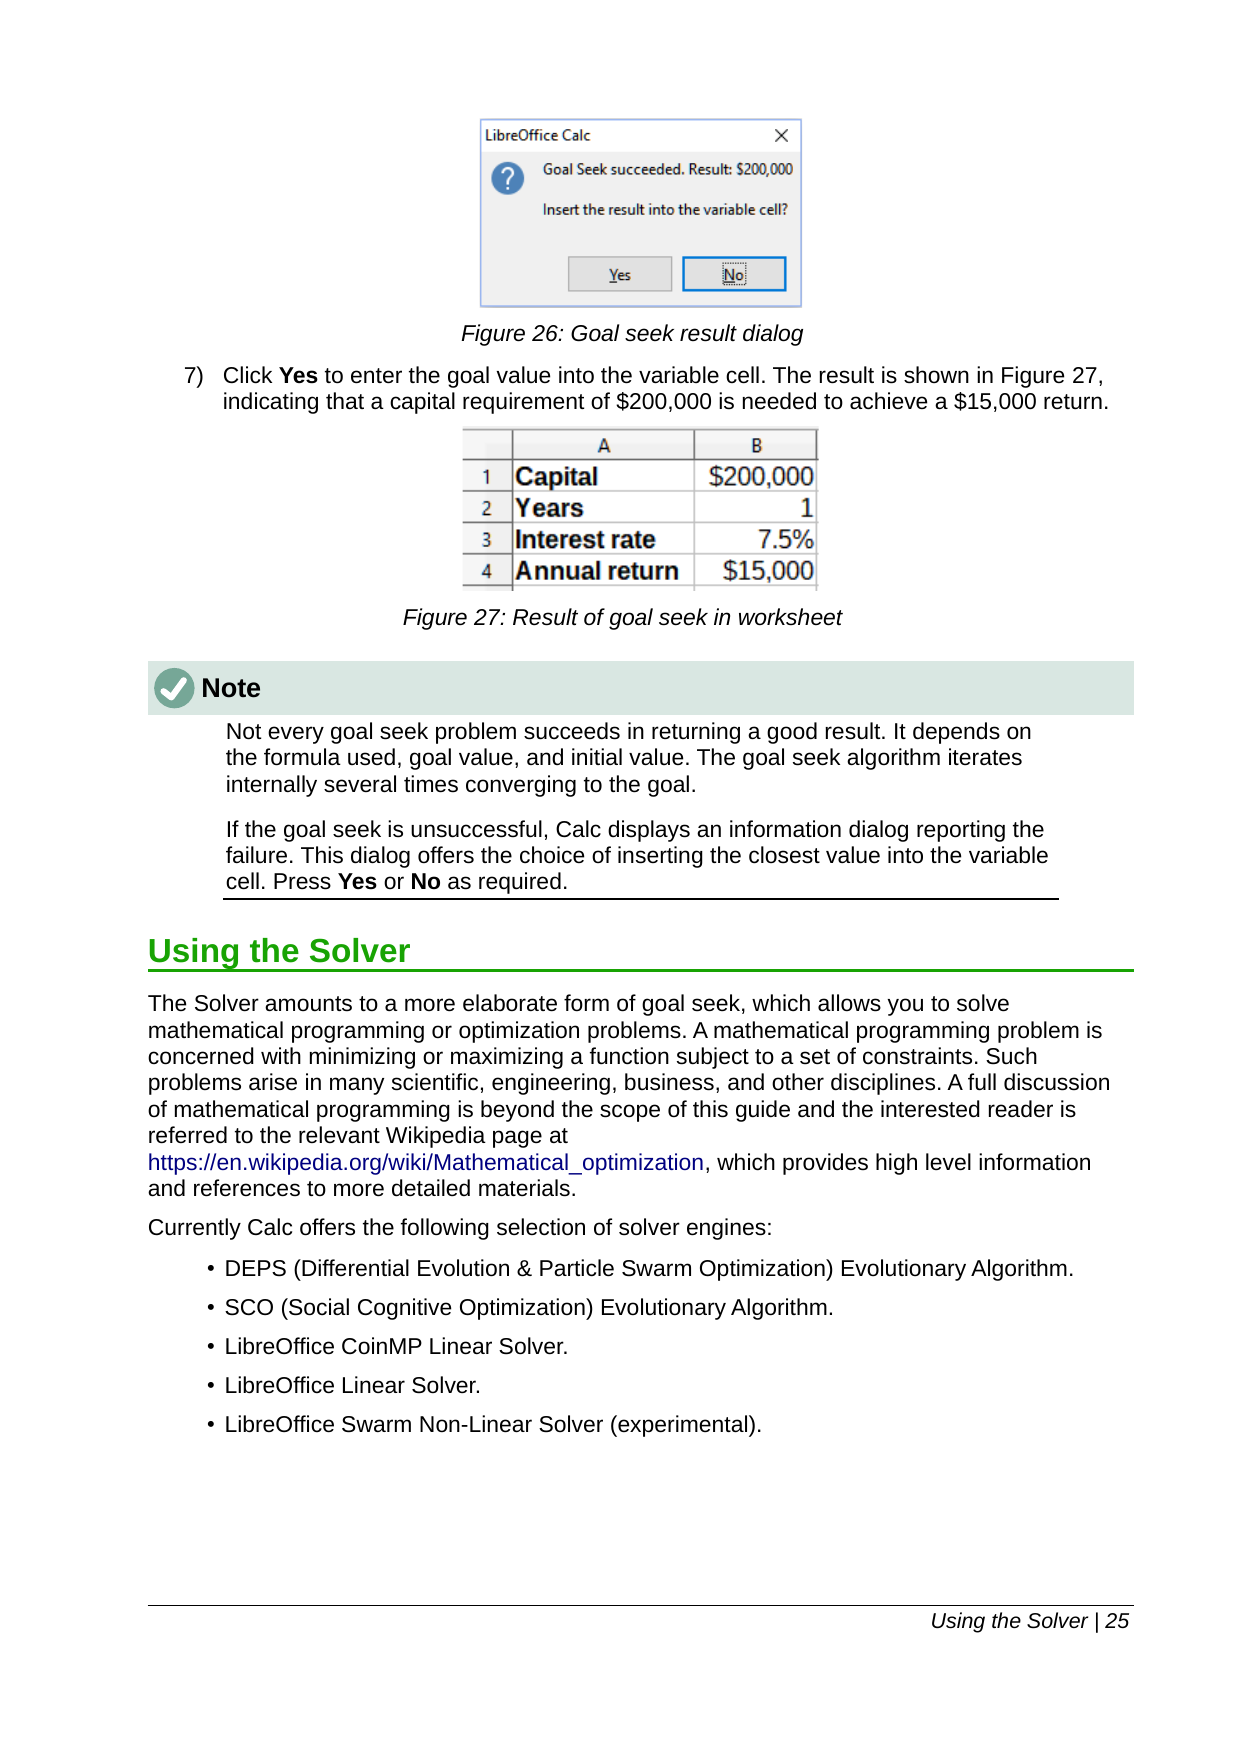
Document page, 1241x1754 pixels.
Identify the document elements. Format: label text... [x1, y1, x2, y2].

picture [462, 426, 819, 591]
list DEPS (Differential Evolution & Particle Swarm Optimization) Evolutionary Algorithm. [204, 1252, 1134, 1282]
list SCO (Social Cognitive Optimization) Evolutionary Algorithm. [204, 1291, 1134, 1321]
text Figure 26: Goal seek result dialog [461, 320, 821, 346]
subtitle Note [148, 661, 1134, 715]
text Figure 27: Result of goal seek in worksheet [403, 603, 879, 630]
picture [479, 118, 803, 308]
text Currently Calc offers the following selection of solver engines: [148, 1214, 1134, 1240]
list Click Yes to enter the goal value into the variable cell. The result is shown in Figure 27, indicating that a capital requirement of $200,000 is needed to achieve a $15,000 return. [204, 362, 1134, 414]
list LibreOffice Linear Solver. [204, 1369, 1134, 1398]
text The Solver amounts to a more elaborate form of goal seek, which allows you to solve mathematical programming or optimization problems. A mathematical programming problem is concerned with minimizing or maximizing a function subject to a set of constraints. Such problems arise in many scientific, engineering, business, and other disciplines. A full discussion of mathematical programming is beyond the scope of this guide and the interested reader is referred to the relevant Wikipedia page at https://en.wikipedia.org/wiki/Mathematical_optimization, which provides high level information and references to more detailed materials. [148, 990, 1134, 1201]
text If the goal seek is unsuccessful, Calc displays an information dialog reporting the failure. This dialog offers the choice of inserting the closest value into the variable cell. Press Yes or No as required. [223, 813, 1059, 898]
list LibreOffice Swarm Non-Linear Solver (experimental). [204, 1408, 1134, 1440]
list LibreOffice CoinMP Linear Solver. [204, 1330, 1134, 1359]
text Not every goal seek problem succeeds in returning a good result. It depends on the formula used, goal value, and initial value. The goal seek algorithm iterates internally several times converging to the goal. [223, 715, 1059, 797]
subtitle Using the Solver [148, 931, 1134, 969]
